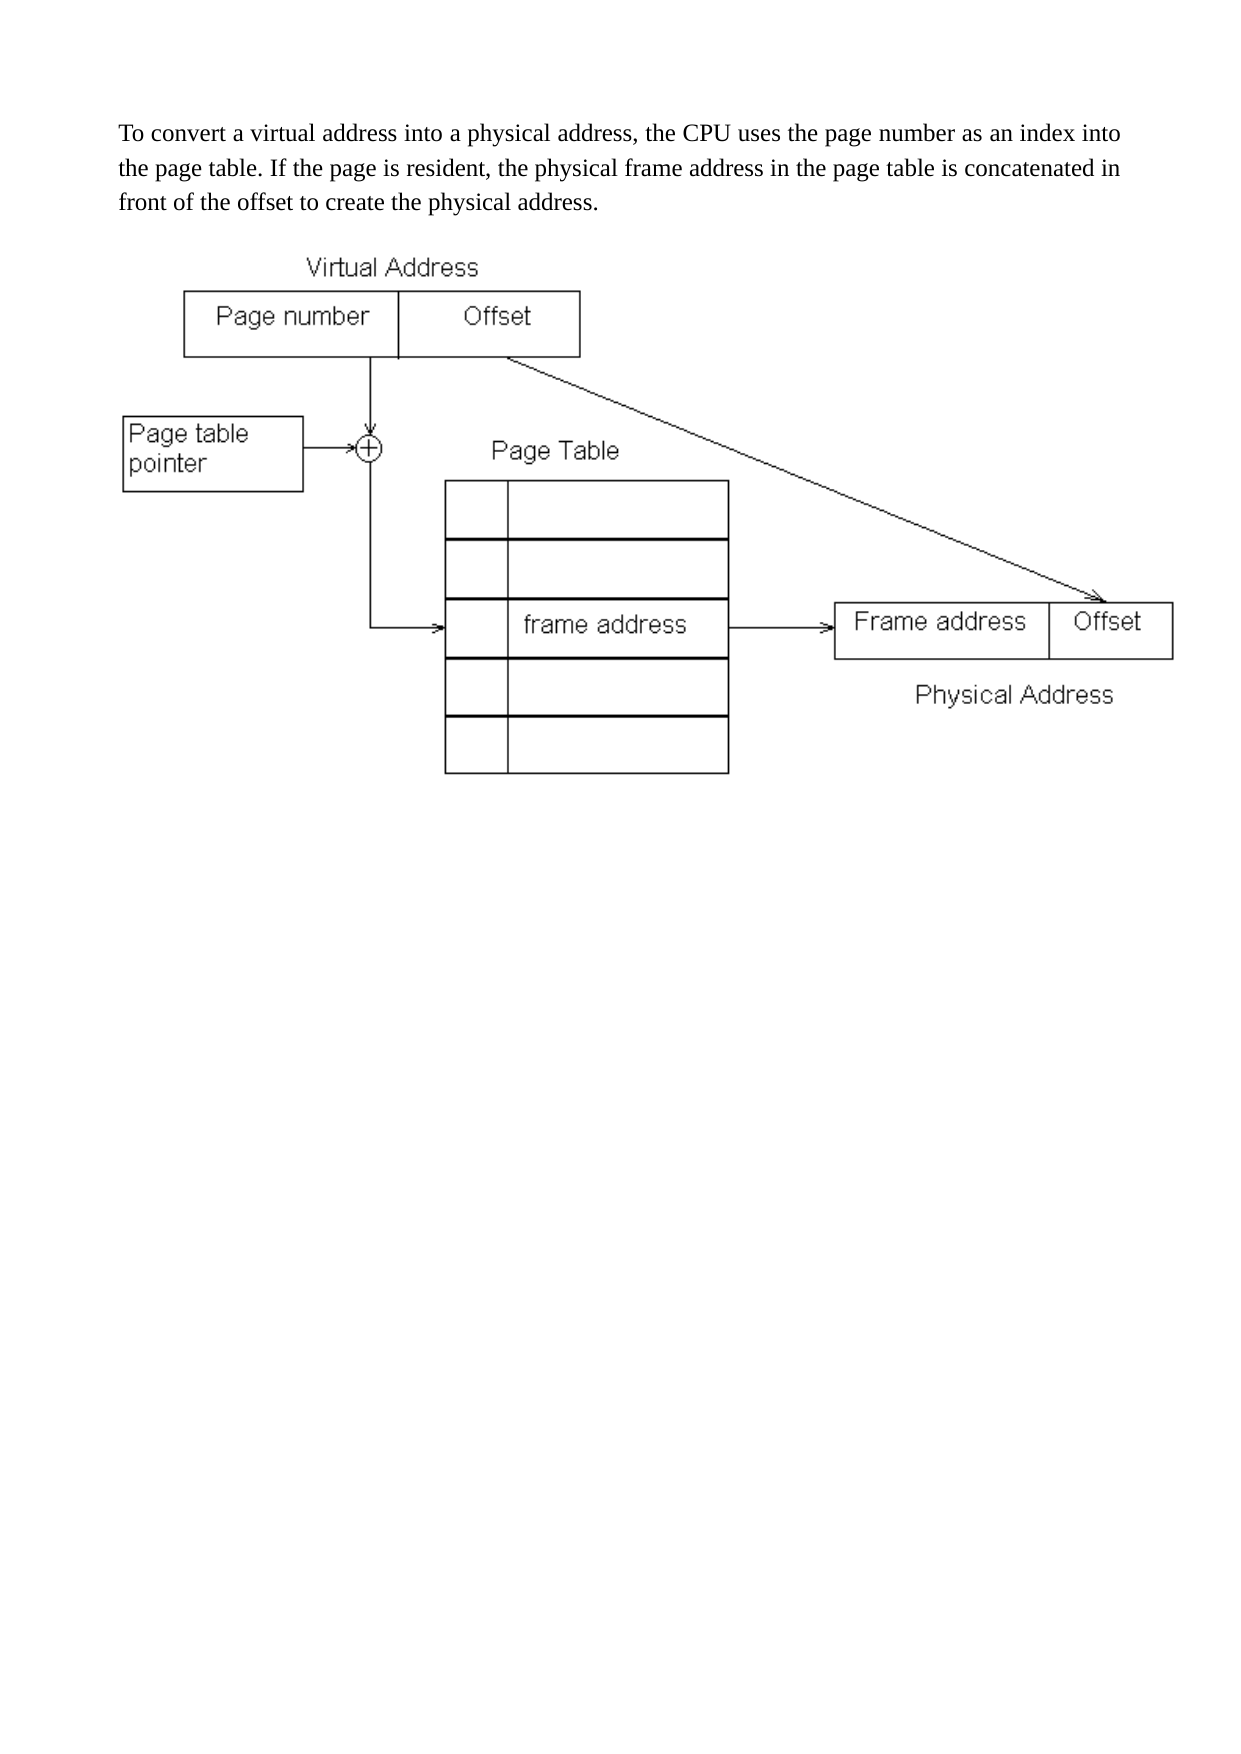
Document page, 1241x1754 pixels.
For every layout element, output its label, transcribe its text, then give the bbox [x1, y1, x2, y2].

text To convert a virtual address into a physical address, the CPU uses the page number as an index into the page table. If the page is resident, the physical frame address in the page table is concatenated in front of the offset to create the physical address. [118, 118, 1122, 216]
picture [118, 236, 1191, 801]
